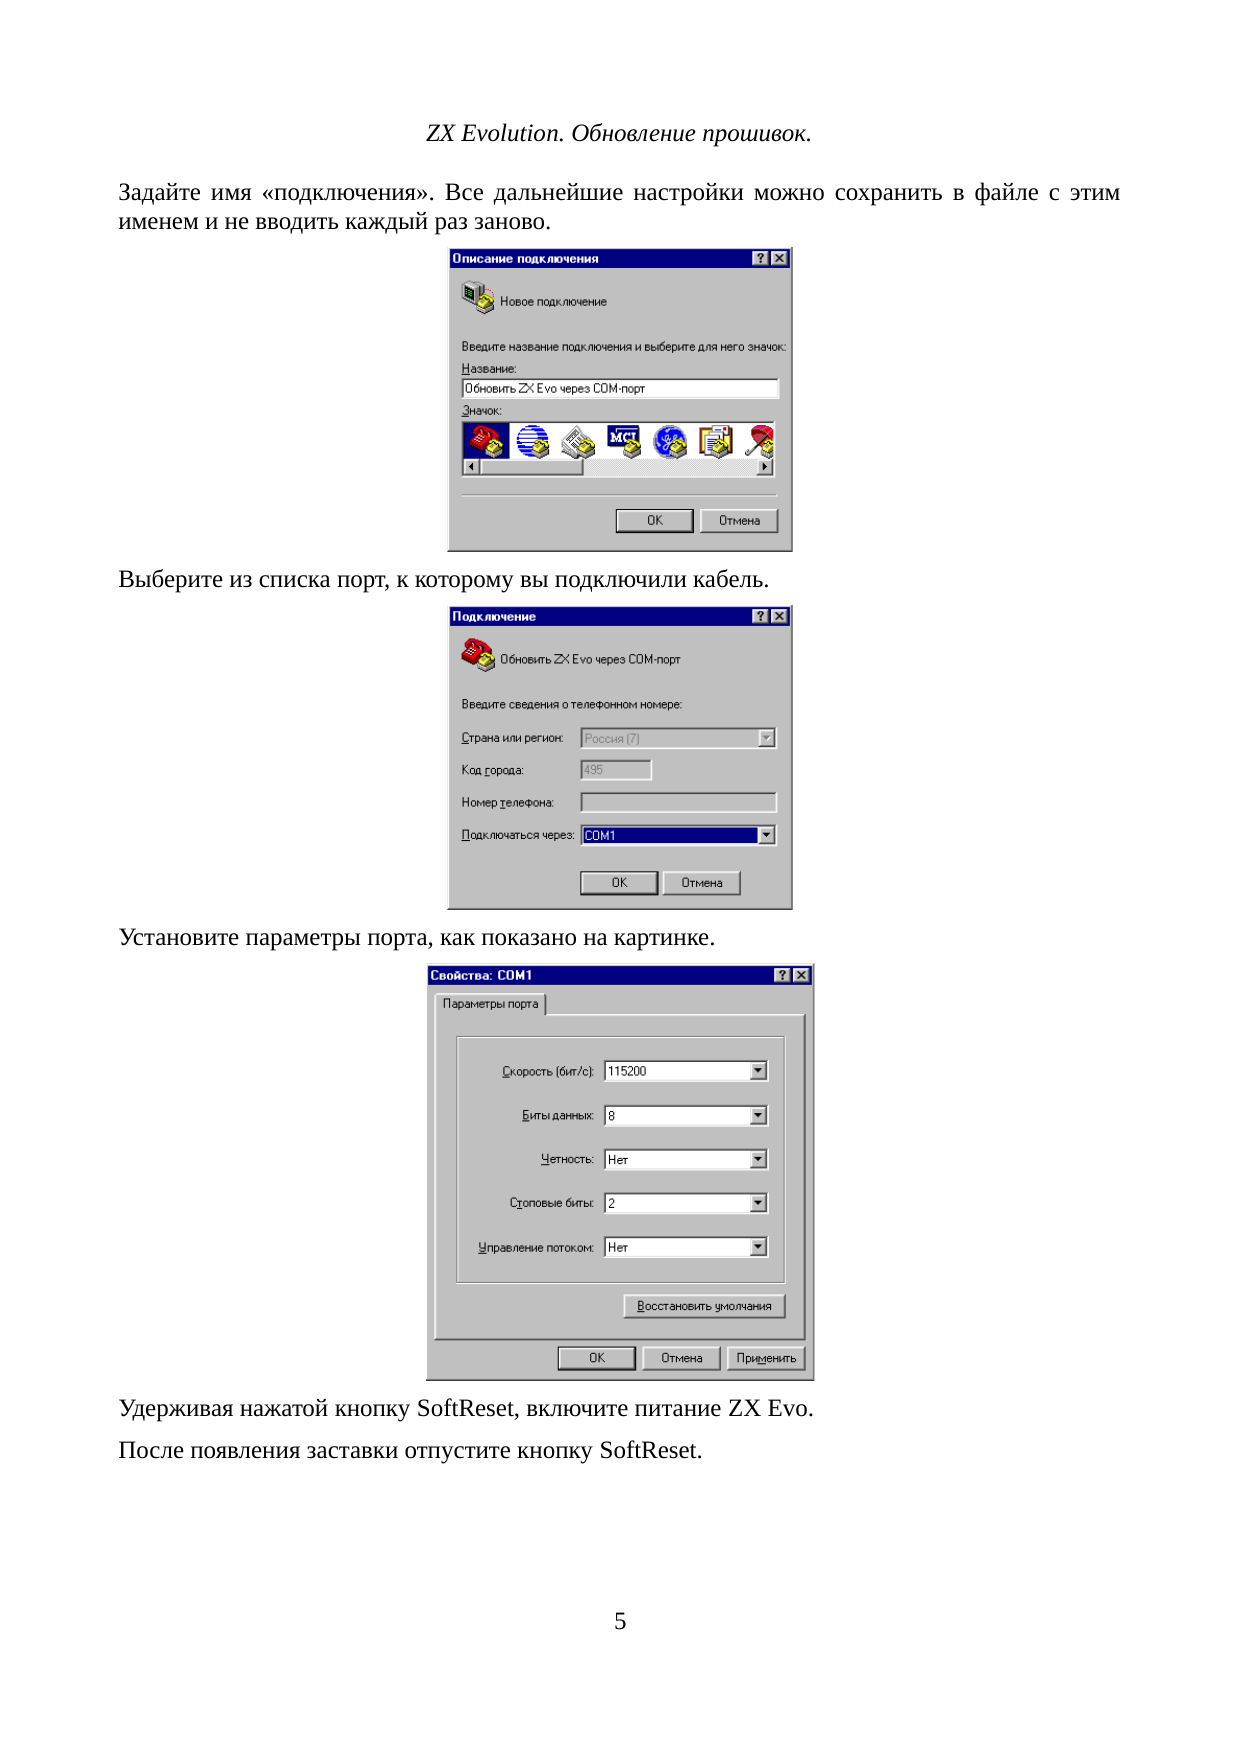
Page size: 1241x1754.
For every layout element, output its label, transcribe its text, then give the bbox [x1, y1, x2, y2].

text Удерживая нажатой кнопку SoftReset, включите питание ZX Evo. [118, 1393, 1122, 1422]
text Выберите из списка порт, к которому вы подключили кабель. [118, 564, 1122, 592]
picture [447, 605, 793, 910]
text Установите параметры порта, как показано на картинке. [118, 922, 1122, 951]
picture [425, 963, 815, 1381]
text После появления заставки отпустите кнопку SoftReset. [118, 1435, 1122, 1463]
text Задайте имя «подключения». Все дальнейшие настройки можно сохранить в файле с этим именем и не вводить каждый раз заново. [118, 177, 1122, 234]
picture [447, 247, 793, 552]
